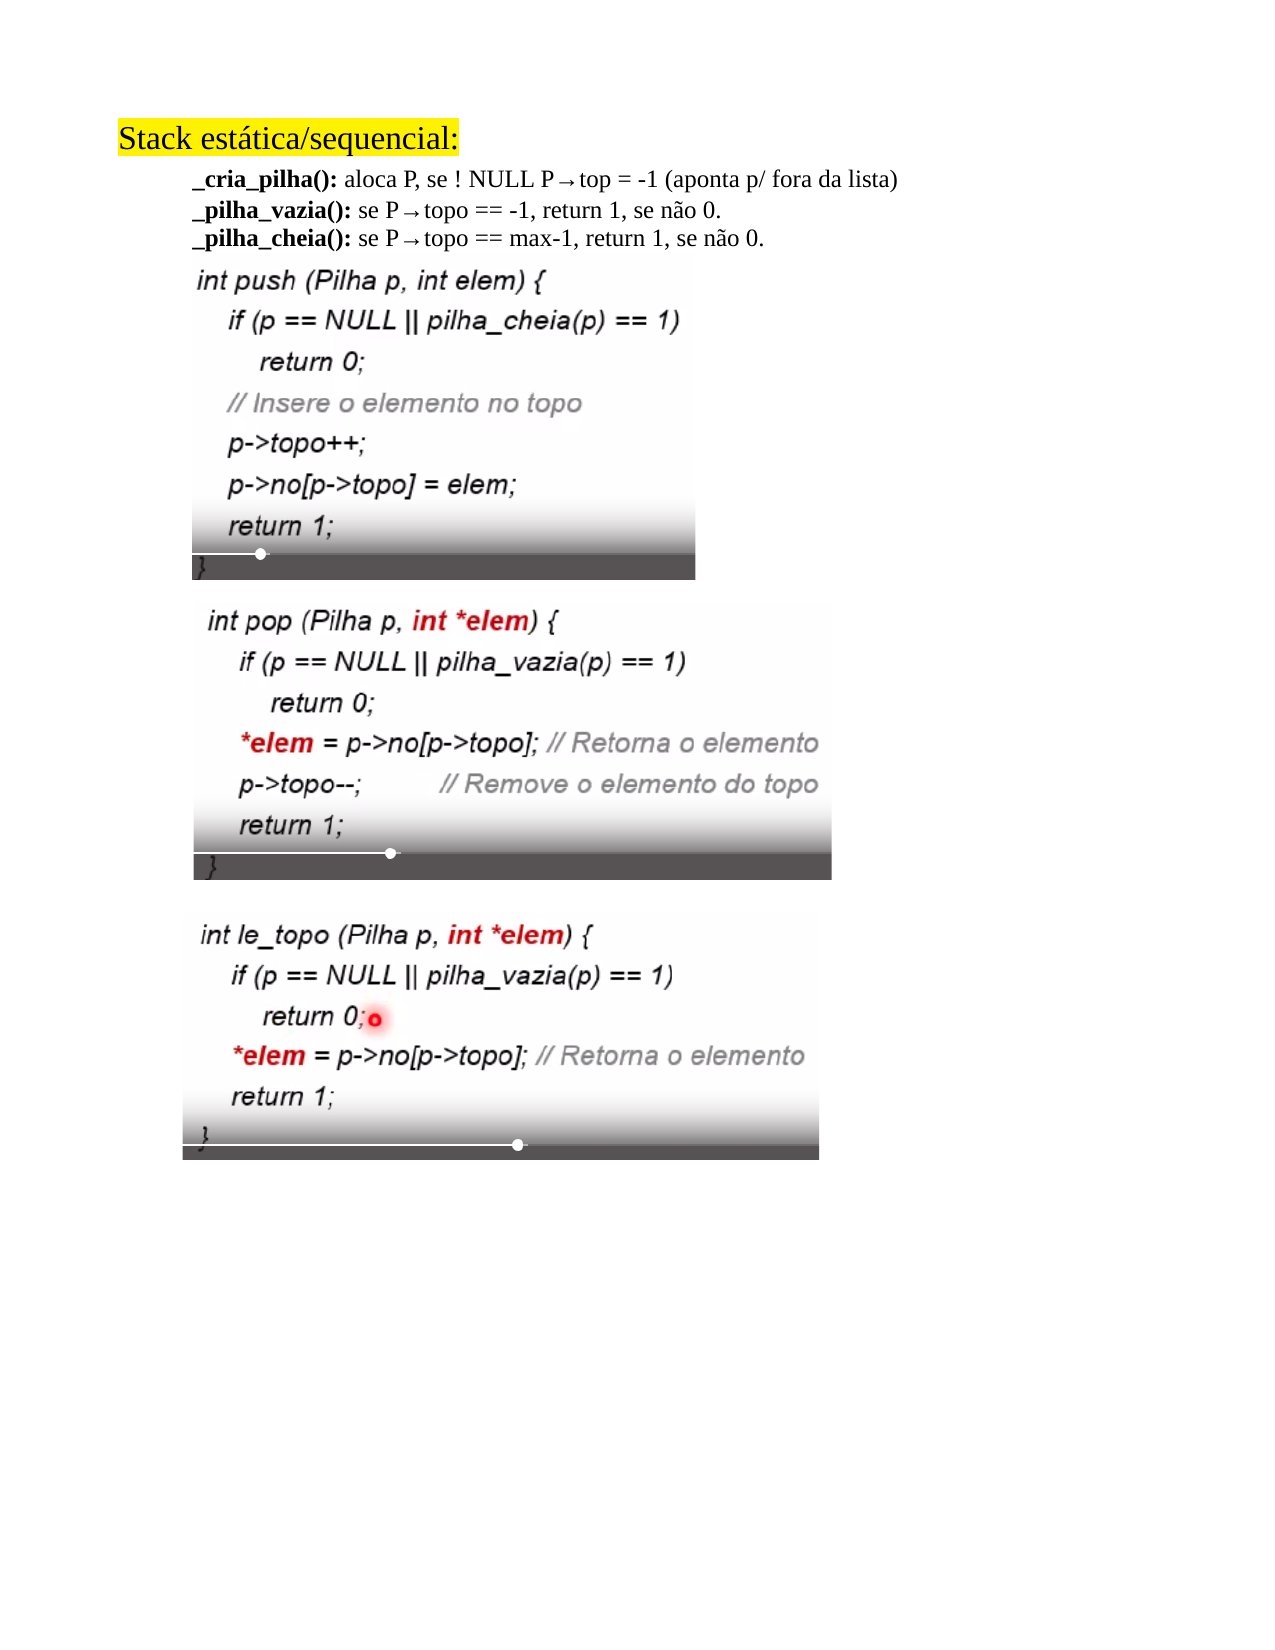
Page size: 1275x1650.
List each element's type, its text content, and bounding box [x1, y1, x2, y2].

picture [193, 602, 832, 880]
text _pilha_cheia(): se P→topo == max-1, return 1, se não 0. [118, 223, 1157, 252]
text Stack estática/sequencial: [118, 118, 1157, 156]
text _pilha_vazia(): se P→topo == -1, return 1, se não 0. [118, 195, 1157, 223]
picture [182, 913, 820, 1160]
text _cria_pilha(): aloca P, se ! NULL P→top = -1 (aponta p/ fora da lista) [118, 156, 1157, 195]
picture [192, 253, 696, 580]
